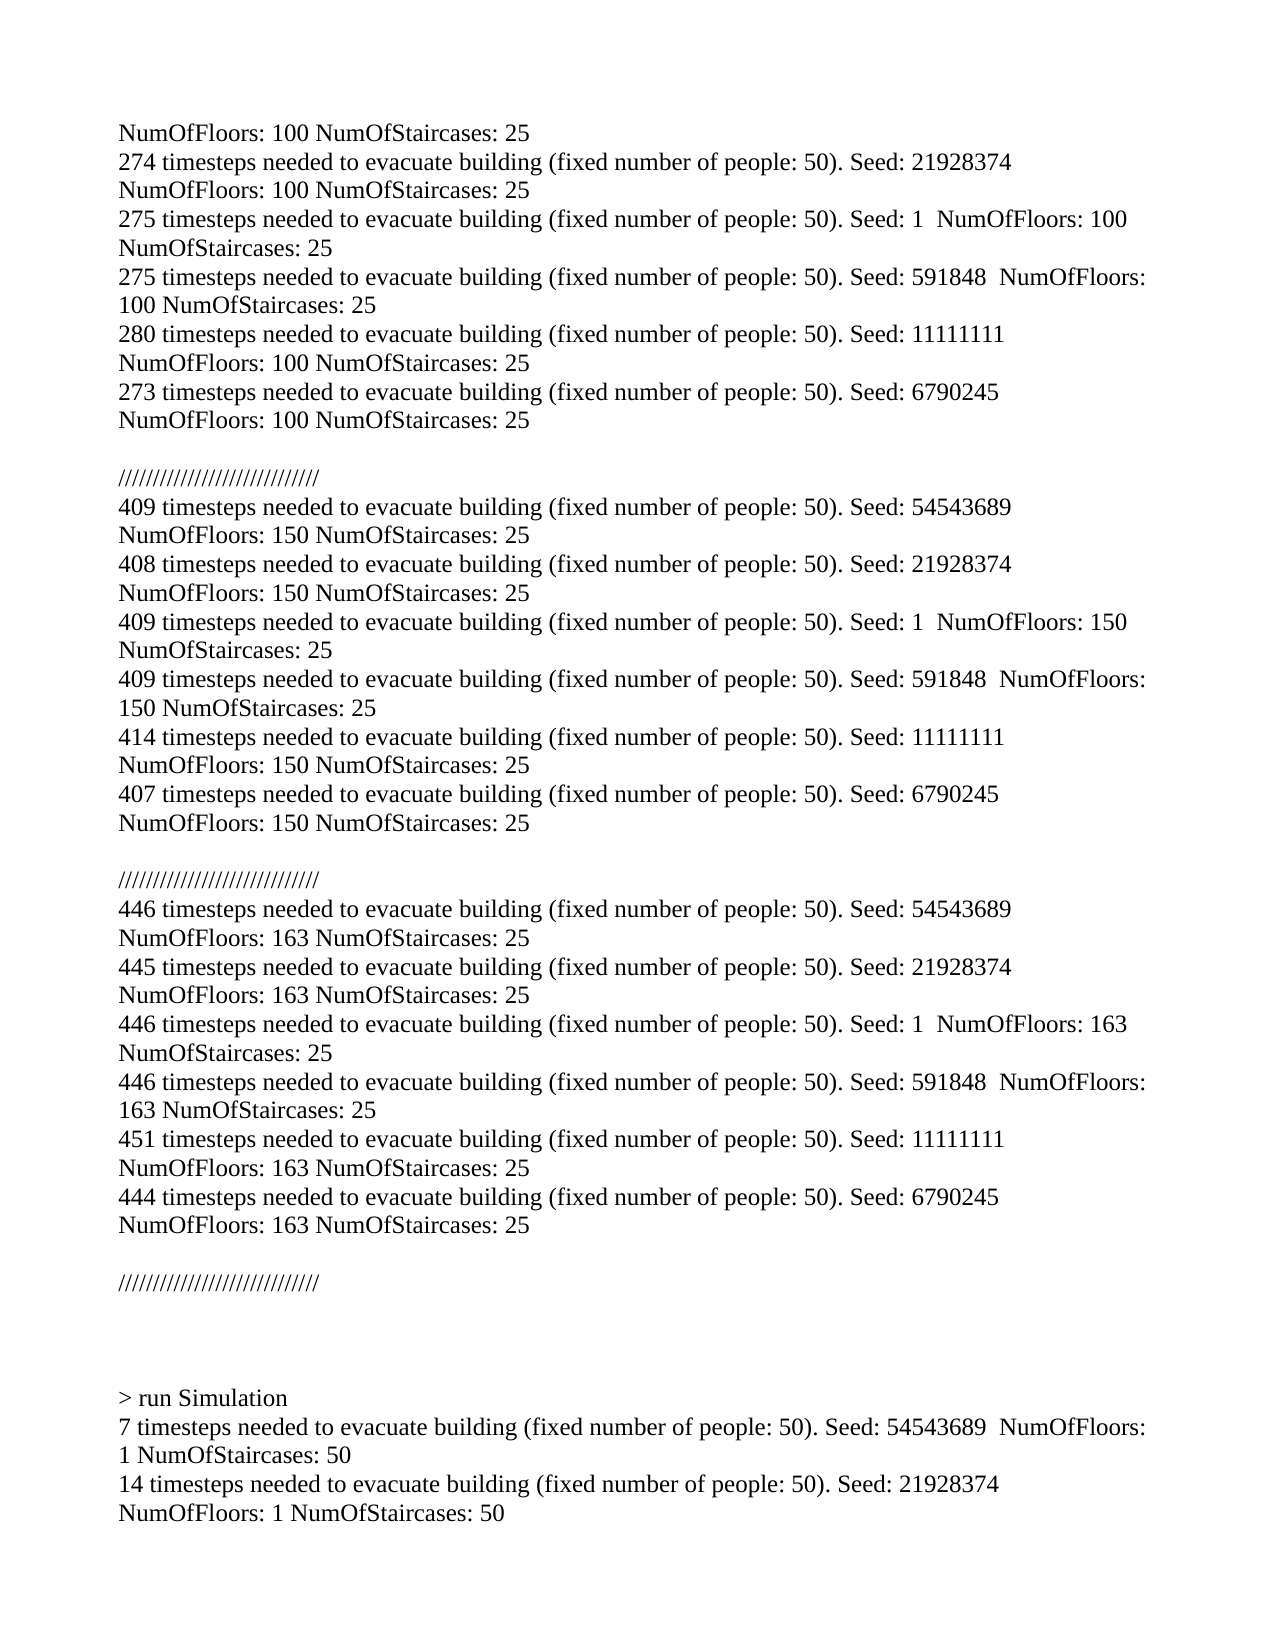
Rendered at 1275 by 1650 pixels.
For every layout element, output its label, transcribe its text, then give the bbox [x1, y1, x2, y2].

text 280 timesteps needed to evacuate building (fixed number of people: 50). Seed: 11111111 NumOfFloors: 100 NumOfStaircases: 25 [118, 319, 1157, 377]
text ///////////////////////////// [118, 463, 1157, 492]
text 446 timesteps needed to evacuate building (fixed number of people: 50). Seed: 54543689 NumOfFloors: 163 NumOfStaircases: 25 [118, 894, 1157, 952]
text 409 timesteps needed to evacuate building (fixed number of people: 50). Seed: 54543689 NumOfFloors: 150 NumOfStaircases: 25 [118, 492, 1157, 549]
text 275 timesteps needed to evacuate building (fixed number of people: 50). Seed: 1 NumOfFloors: 100 NumOfStaircases: 25 [118, 204, 1157, 262]
text 407 timesteps needed to evacuate building (fixed number of people: 50). Seed: 6790245 NumOfFloors: 150 NumOfStaircases: 25 [118, 779, 1157, 837]
text 409 timesteps needed to evacuate building (fixed number of people: 50). Seed: 591848 NumOfFloors: 150 NumOfStaircases: 25 [118, 664, 1157, 722]
text 7 timesteps needed to evacuate building (fixed number of people: 50). Seed: 54543689 NumOfFloors: 1 NumOfStaircases: 50 [118, 1412, 1157, 1469]
text > run Simulation [118, 1383, 1157, 1412]
text 274 timesteps needed to evacuate building (fixed number of people: 50). Seed: 21928374 NumOfFloors: 100 NumOfStaircases: 25 [118, 147, 1157, 204]
text ///////////////////////////// [118, 1268, 1157, 1297]
text 409 timesteps needed to evacuate building (fixed number of people: 50). Seed: 1 NumOfFloors: 150 NumOfStaircases: 25 [118, 607, 1157, 664]
text NumOfFloors: 100 NumOfStaircases: 25 [118, 118, 1157, 147]
text 14 timesteps needed to evacuate building (fixed number of people: 50). Seed: 21928374 NumOfFloors: 1 NumOfStaircases: 50 [118, 1469, 1157, 1527]
text 444 timesteps needed to evacuate building (fixed number of people: 50). Seed: 6790245 NumOfFloors: 163 NumOfStaircases: 25 [118, 1182, 1157, 1239]
text 445 timesteps needed to evacuate building (fixed number of people: 50). Seed: 21928374 NumOfFloors: 163 NumOfStaircases: 25 [118, 952, 1157, 1009]
text 275 timesteps needed to evacuate building (fixed number of people: 50). Seed: 591848 NumOfFloors: 100 NumOfStaircases: 25 [118, 262, 1157, 319]
text ///////////////////////////// [118, 866, 1157, 894]
text 446 timesteps needed to evacuate building (fixed number of people: 50). Seed: 591848 NumOfFloors: 163 NumOfStaircases: 25 [118, 1067, 1157, 1124]
text 451 timesteps needed to evacuate building (fixed number of people: 50). Seed: 11111111 NumOfFloors: 163 NumOfStaircases: 25 [118, 1124, 1157, 1182]
text 273 timesteps needed to evacuate building (fixed number of people: 50). Seed: 6790245 NumOfFloors: 100 NumOfStaircases: 25 [118, 377, 1157, 434]
text 408 timesteps needed to evacuate building (fixed number of people: 50). Seed: 21928374 NumOfFloors: 150 NumOfStaircases: 25 [118, 549, 1157, 607]
text 446 timesteps needed to evacuate building (fixed number of people: 50). Seed: 1 NumOfFloors: 163 NumOfStaircases: 25 [118, 1009, 1157, 1067]
text 414 timesteps needed to evacuate building (fixed number of people: 50). Seed: 11111111 NumOfFloors: 150 NumOfStaircases: 25 [118, 722, 1157, 779]
